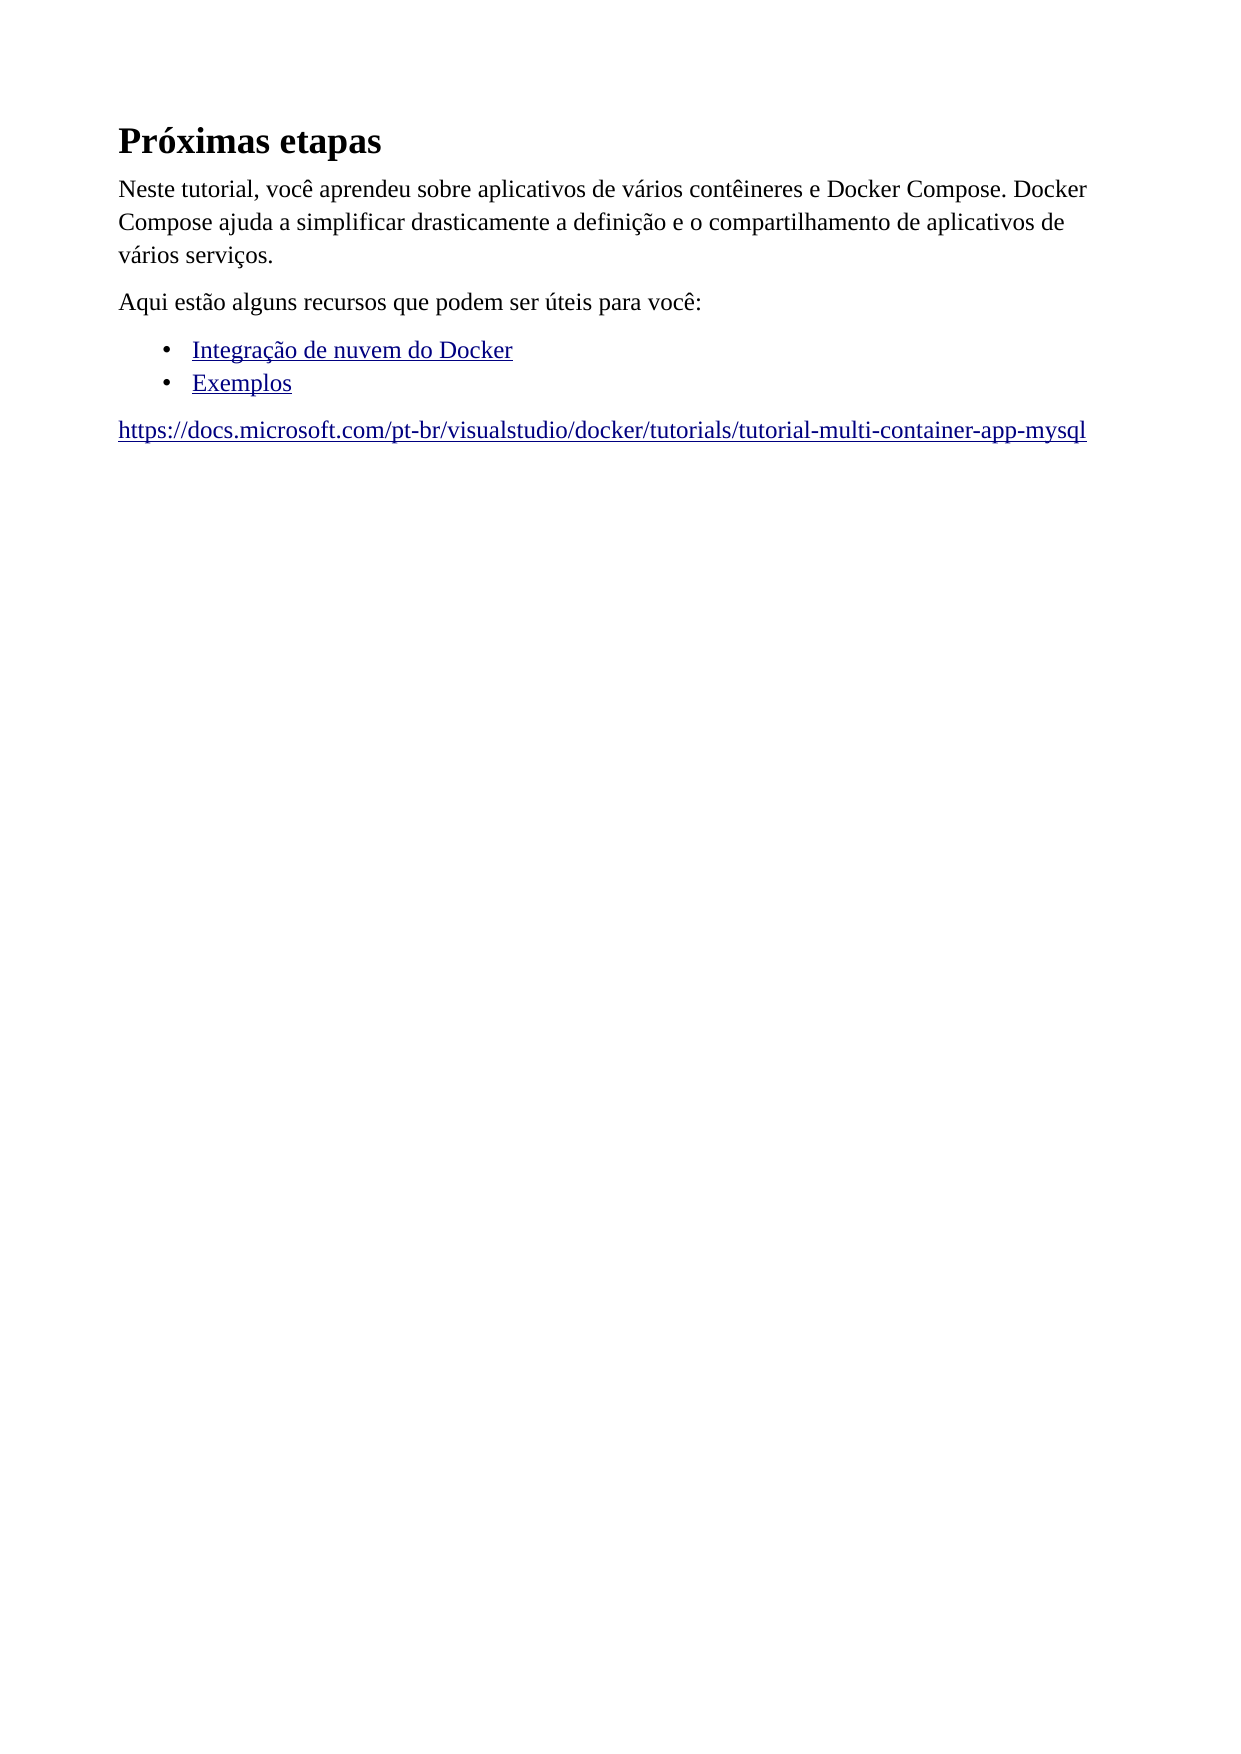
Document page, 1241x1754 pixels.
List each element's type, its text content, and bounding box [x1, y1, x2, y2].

list Integração de nuvem do Docker [162, 335, 1122, 364]
text Neste tutorial, você aprendeu sobre aplicativos de vários contêineres e Docker Compose. Docker Compose ajuda a simplificar drasticamente a definição e o compartilhamento de aplicativos de vários serviços. [118, 174, 1122, 268]
list Exemplos [162, 368, 1122, 397]
subtitle Próximas etapas [118, 118, 1122, 161]
text https://docs.microsoft.com/pt-br/visualstudio/docker/tutorials/tutorial-multi-container-app-mysql [118, 416, 1122, 444]
text Aqui estão alguns recursos que podem ser úteis para você: [118, 287, 1122, 316]
